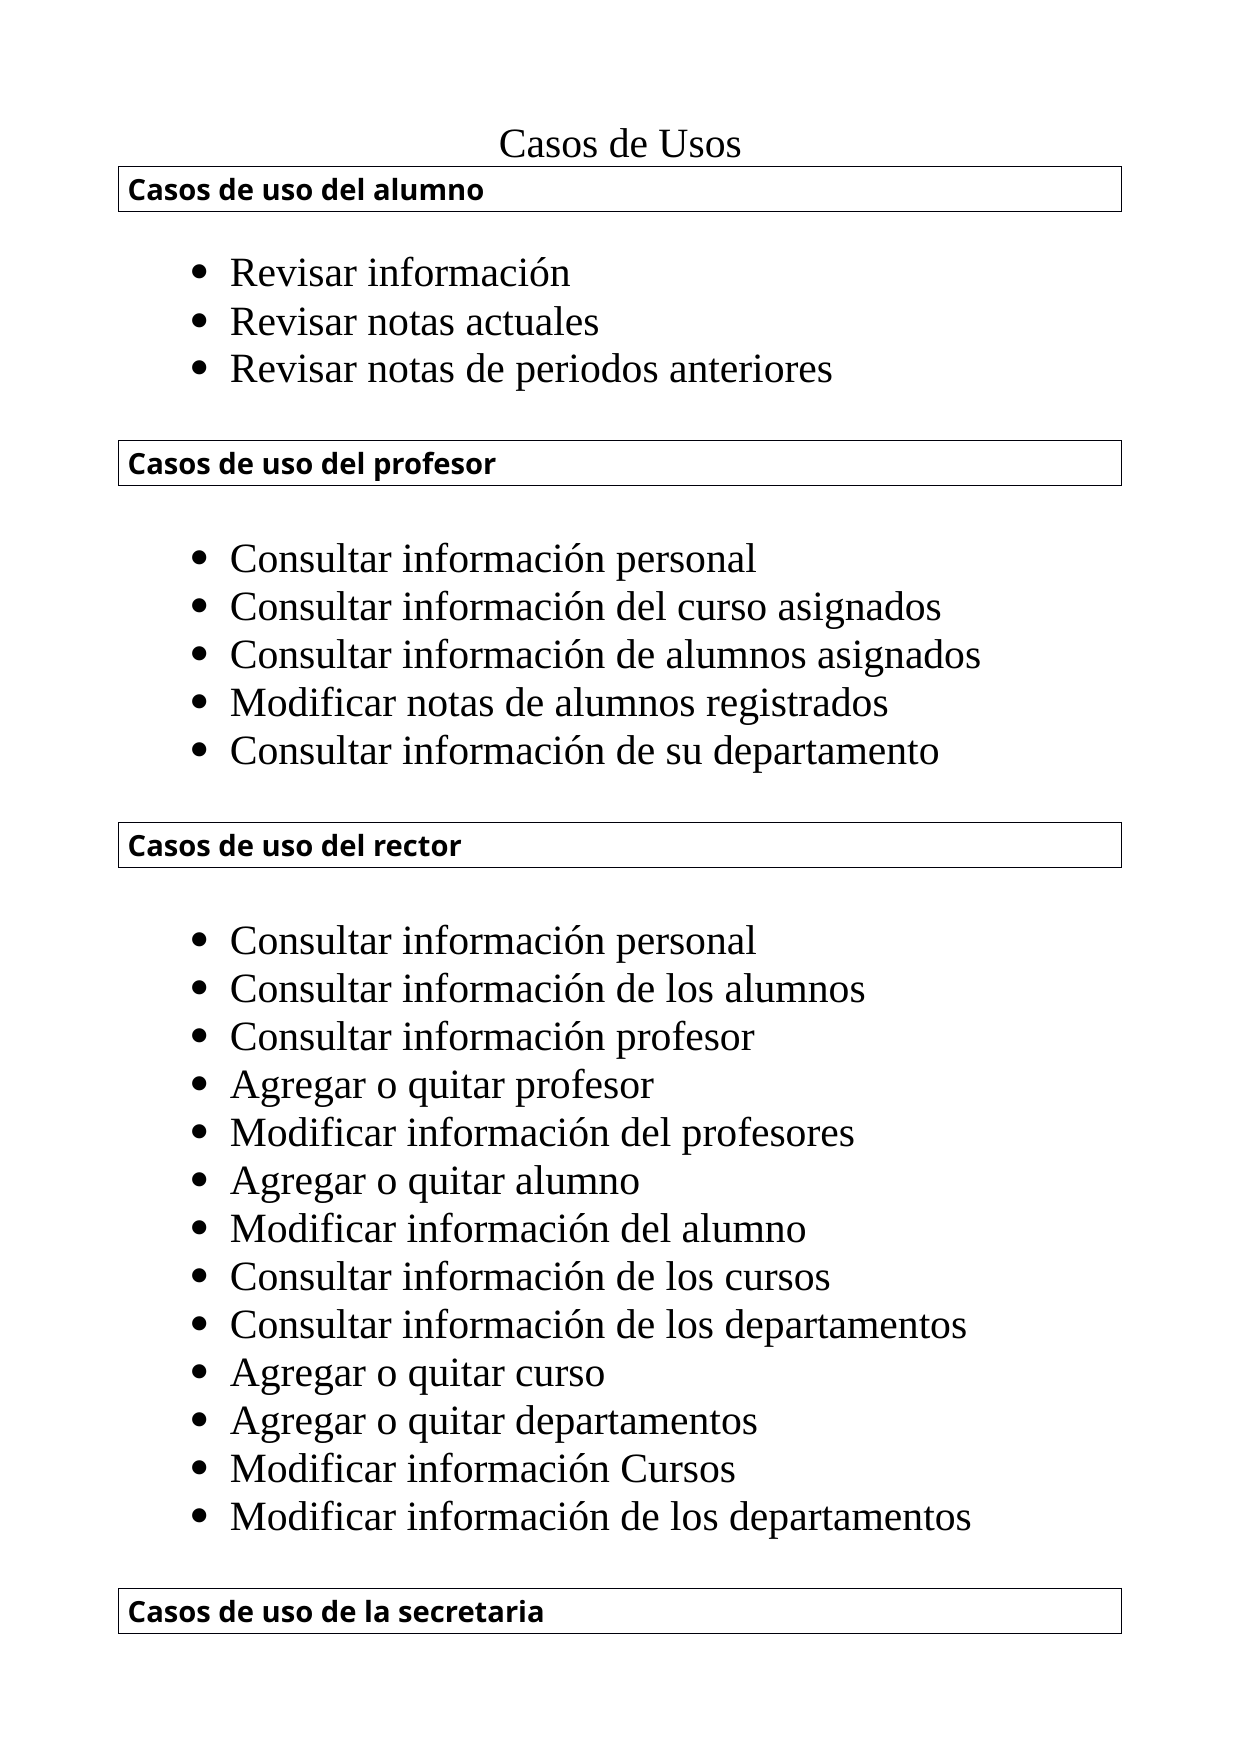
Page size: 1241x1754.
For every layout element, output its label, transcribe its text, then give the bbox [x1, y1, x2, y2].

list Modificar notas de alumnos registrados [192, 678, 1122, 726]
list Consultar información personal [192, 534, 1122, 582]
list Agregar o quitar departamentos [192, 1396, 1122, 1444]
list Agregar o quitar curso [192, 1348, 1122, 1396]
text Casos de uso del alumno [119, 167, 1121, 211]
list Revisar notas de periodos anteriores [192, 344, 1122, 392]
text Casos de uso del rector [119, 823, 1121, 867]
list Consultar información de los departamentos [192, 1300, 1122, 1348]
list Consultar información de alumnos asignados [192, 630, 1122, 678]
text Casos de Usos [118, 118, 1122, 166]
list Consultar información profesor [192, 1012, 1122, 1060]
list Consultar información personal [192, 916, 1122, 964]
list Consultar información de su departamento [192, 726, 1122, 774]
list Modificar información Cursos [192, 1444, 1122, 1492]
list Agregar o quitar alumno [192, 1156, 1122, 1204]
list Agregar o quitar profesor [192, 1060, 1122, 1108]
list Consultar información de los alumnos [192, 964, 1122, 1012]
list Revisar notas actuales [192, 296, 1122, 344]
list Consultar información de los cursos [192, 1252, 1122, 1300]
list Modificar información del profesores [192, 1108, 1122, 1156]
list Consultar información del curso asignados [192, 582, 1122, 630]
text Casos de uso del profesor [119, 441, 1121, 485]
list Revisar información [192, 248, 1122, 296]
text Casos de uso de la secretaria [119, 1589, 1121, 1633]
list Modificar información de los departamentos [192, 1492, 1122, 1540]
list Modificar información del alumno [192, 1204, 1122, 1252]
